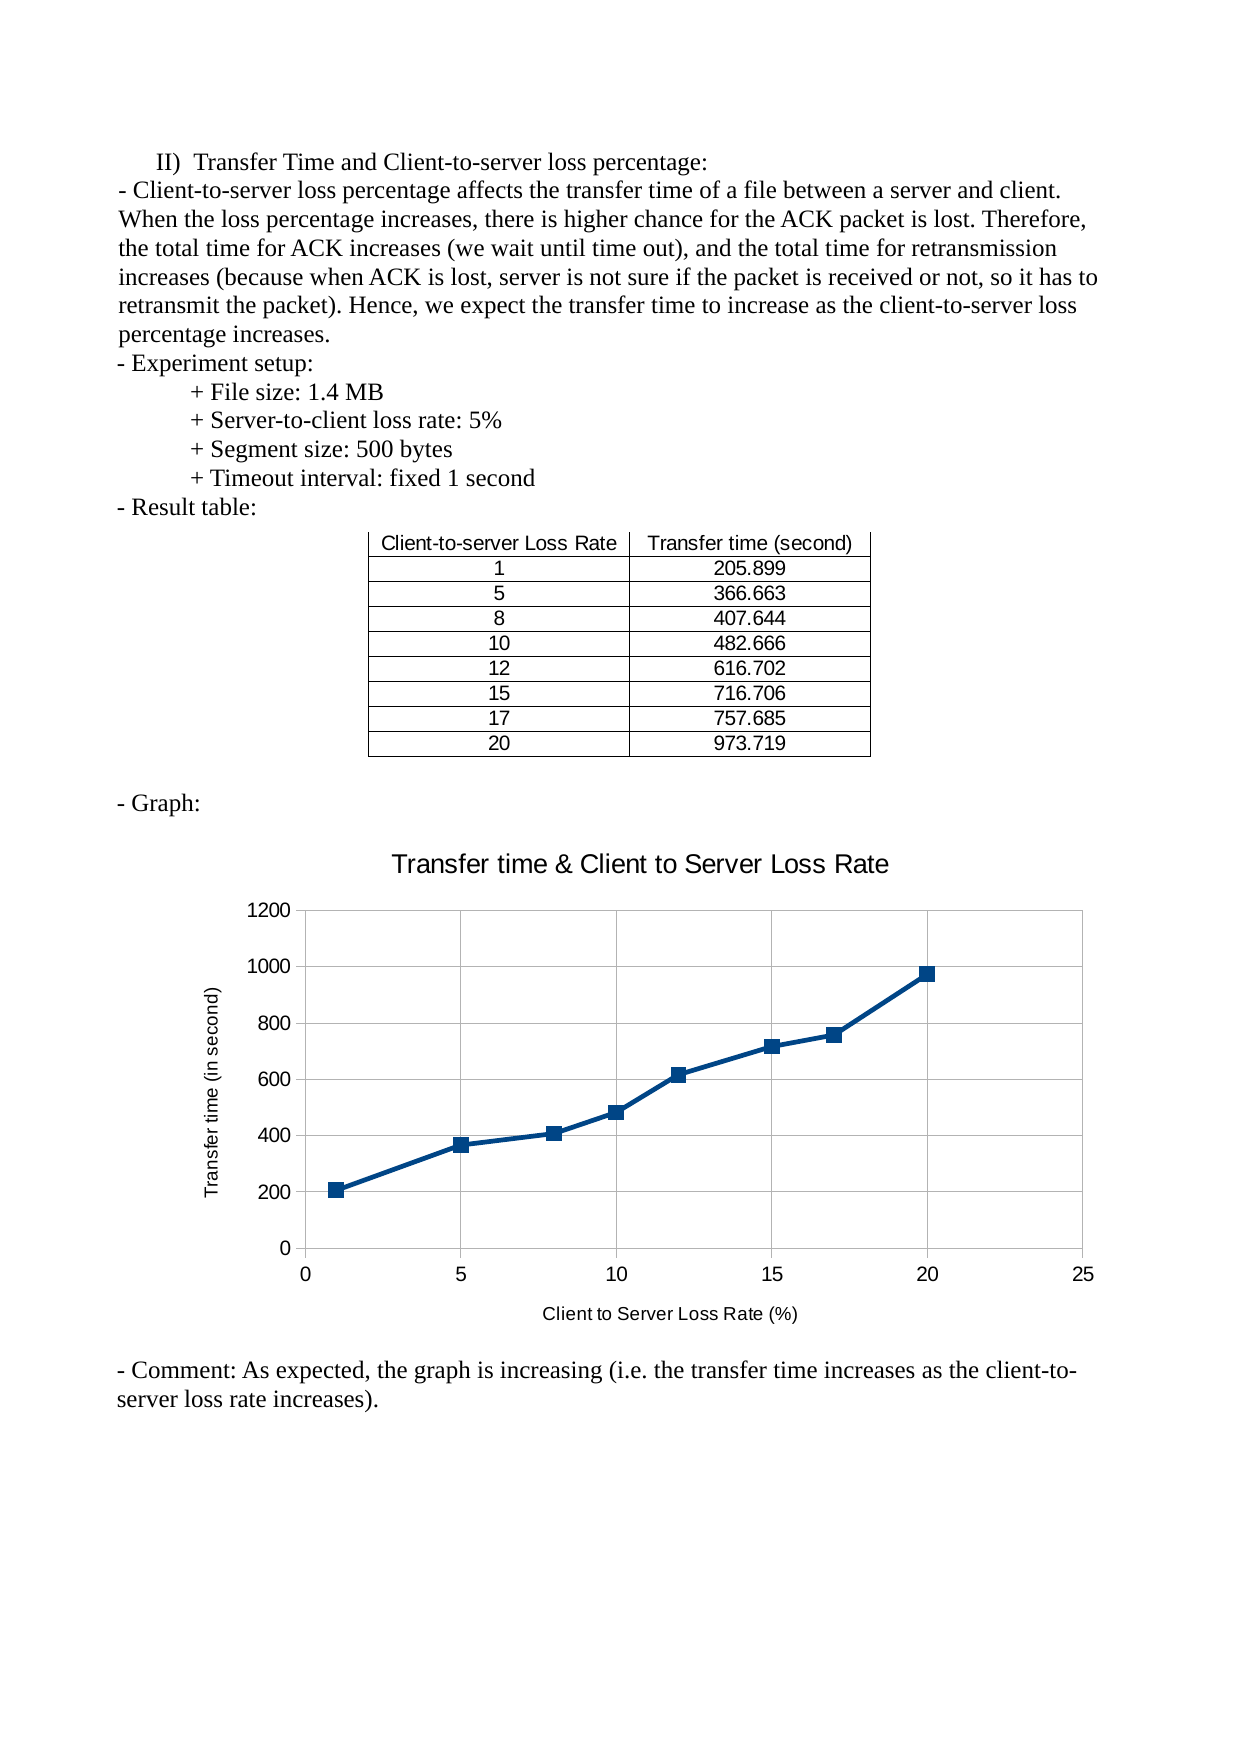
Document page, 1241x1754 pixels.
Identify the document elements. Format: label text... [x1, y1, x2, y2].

list + Timeout interval: fixed 1 second [190, 463, 1122, 492]
list - Graph: [117, 788, 1122, 817]
list + File size: 1.4 MB [190, 377, 1122, 406]
list + Segment size: 500 bytes [190, 434, 1122, 463]
list Transfer Time and Client-to-server loss percentage: [156, 147, 1122, 176]
list - Comment: As expected, the graph is increasing (i.e. the transfer time increases as the client-to-server loss rate increases). [117, 817, 1122, 1413]
list - Experiment setup: [117, 348, 1122, 377]
list - Client-to-server loss percentage affects the transfer time of a file between a server and client. When the loss percentage increases, there is higher chance for the ACK packet is lost. Therefore, the total time for ACK increases (we wait until time out), and the total time for retransmission increases (because when ACK is lost, server is not sure if the packet is received or not, so it has to retransmit the packet). Hence, we expect the transfer time to increase as the client-to-server loss percentage increases. [118, 176, 1122, 348]
list + Server-to-client loss rate: 5% [190, 406, 1122, 434]
list - Result table: [117, 492, 1122, 521]
